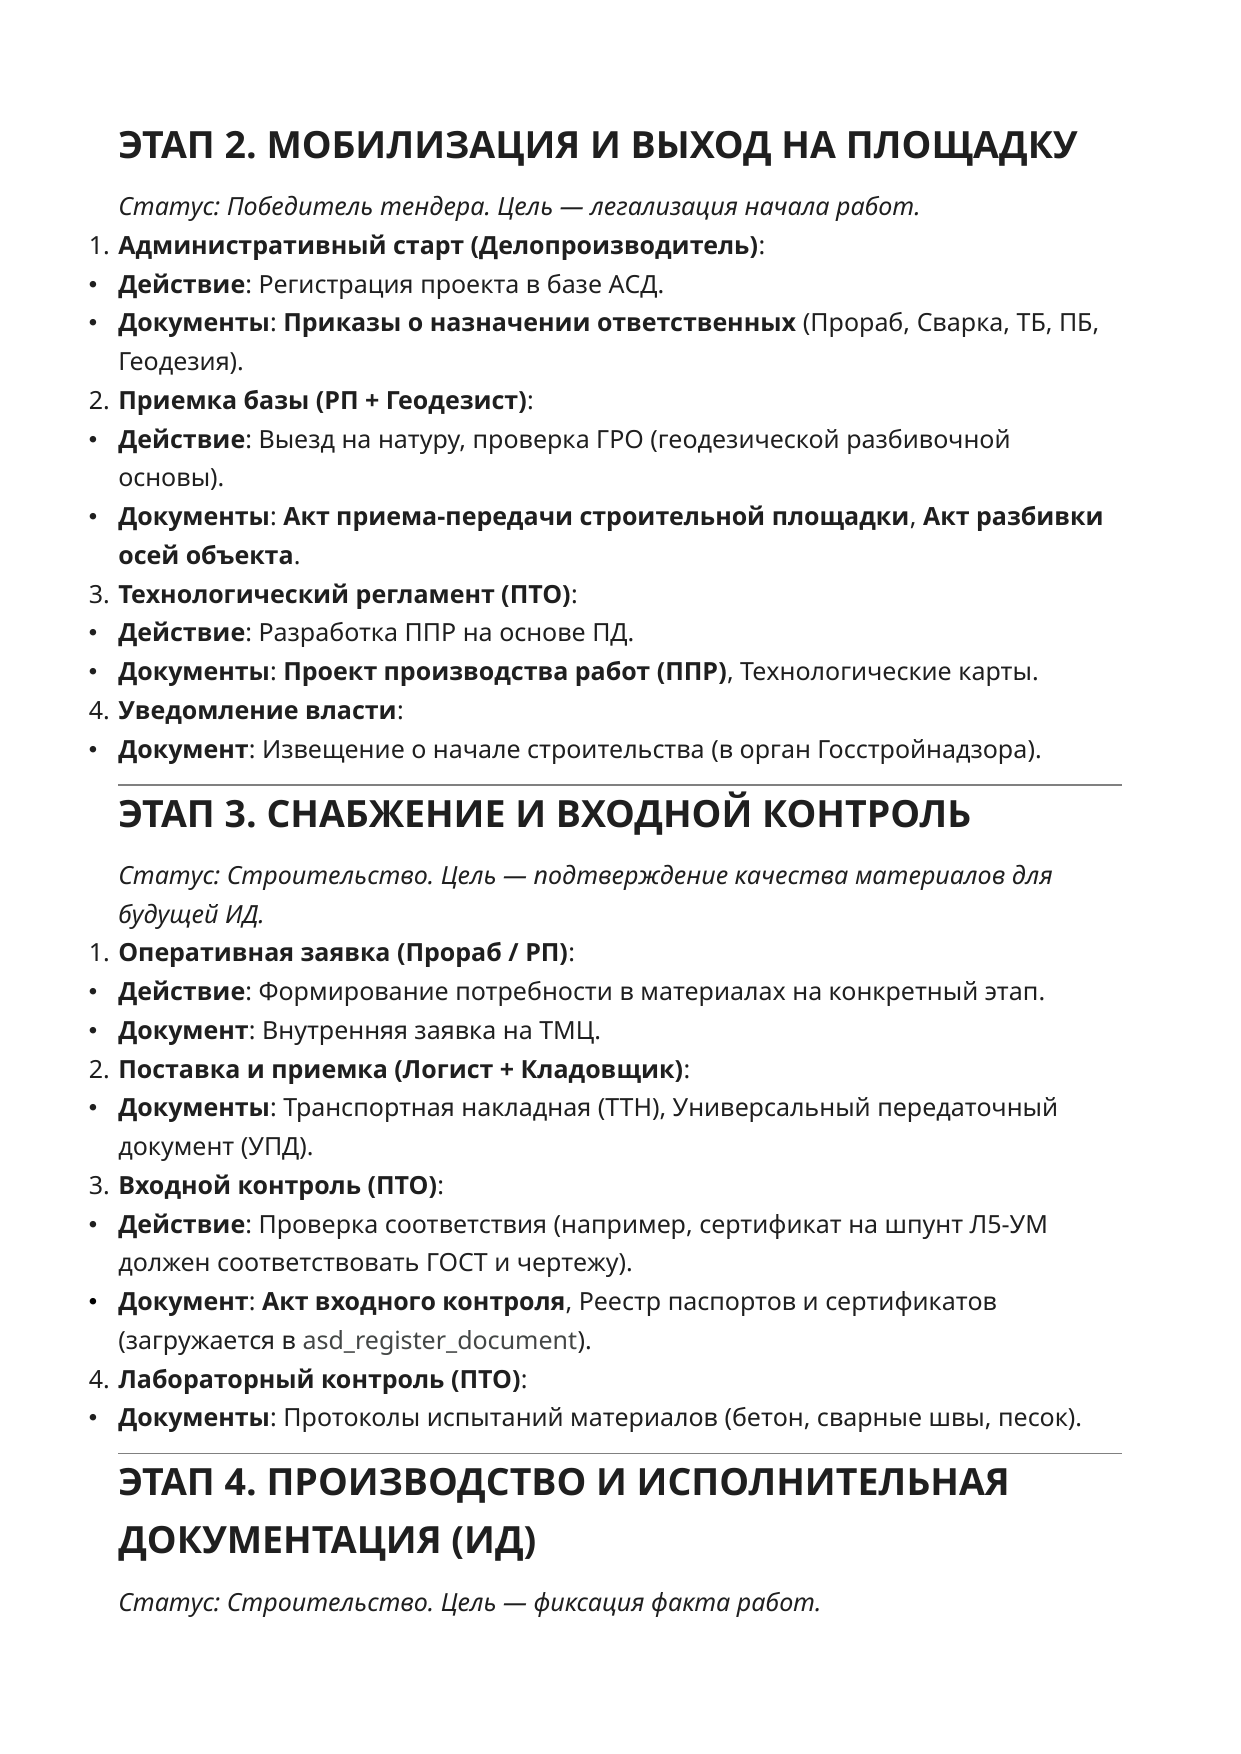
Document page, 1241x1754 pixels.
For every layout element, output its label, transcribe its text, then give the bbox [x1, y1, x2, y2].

list Документ: Акт входного контроля, Реестр паспортов и сертификатов (загружается в asd_register_document). [118, 1284, 1122, 1357]
list Действие: Выезд на натуру, проверка ГРО (геодезической разбивочной основы). [118, 421, 1122, 494]
list Входной контроль (ПТО): [118, 1167, 1122, 1202]
list Технологический регламент (ПТО): [118, 576, 1122, 610]
list Оперативная заявка (Прораб / РП): [118, 935, 1122, 969]
list Документы: Акт приема-передачи строительной площадки, Акт разбивки осей объекта. [118, 499, 1122, 572]
list Документы: Проект производства работ (ППР), Технологические карты. [118, 654, 1122, 688]
list Приемка базы (РП + Геодезист): [118, 382, 1122, 417]
list Действие: Регистрация проекта в базе АСД. [118, 266, 1122, 300]
text Статус: Победитель тендера. Цель — легализация начала работ. [118, 189, 1122, 223]
subtitle ЭТАП 2. МОБИЛИЗАЦИЯ И ВЫХОД НА ПЛОЩАДКУ [118, 118, 1122, 169]
subtitle ЭТАП 3. СНАБЖЕНИЕ И ВХОДНОЙ КОНТРОЛЬ [118, 787, 1122, 838]
list Действие: Разработка ППР на основе ПД. [118, 615, 1122, 649]
list Документы: Протоколы испытаний материалов (бетон, сварные швы, песок). [118, 1400, 1122, 1434]
list Документ: Извещение о начале строительства (в орган Госстройнадзора). [118, 731, 1122, 765]
subtitle ЭТАП 4. ПРОИЗВОДСТВО И ИСПОЛНИТЕЛЬНАЯ ДОКУМЕНТАЦИЯ (ИД) [118, 1456, 1122, 1565]
text Статус: Строительство. Цель — подтверждение качества материалов для будущей ИД. [118, 857, 1122, 930]
list Лабораторный контроль (ПТО): [118, 1361, 1122, 1395]
list Административный старт (Делопроизводитель): [118, 227, 1122, 262]
list Поставка и приемка (Логист + Кладовщик): [118, 1051, 1122, 1085]
list Документы: Транспортная накладная (ТТН), Универсальный передаточный документ (УПД). [118, 1090, 1122, 1163]
list Действие: Формирование потребности в материалах на конкретный этап. [118, 974, 1122, 1008]
list Документ: Внутренняя заявка на ТМЦ. [118, 1012, 1122, 1047]
text Статус: Строительство. Цель — фиксация факта работ. [118, 1584, 1122, 1618]
list Уведомление власти: [118, 692, 1122, 727]
list Действие: Проверка соответствия (например, сертификат на шпунт Л5-УМ должен соответствовать ГОСТ и чертежу). [118, 1206, 1122, 1279]
list Документы: Приказы о назначении ответственных (Прораб, Сварка, ТБ, ПБ, Геодезия). [118, 305, 1122, 378]
